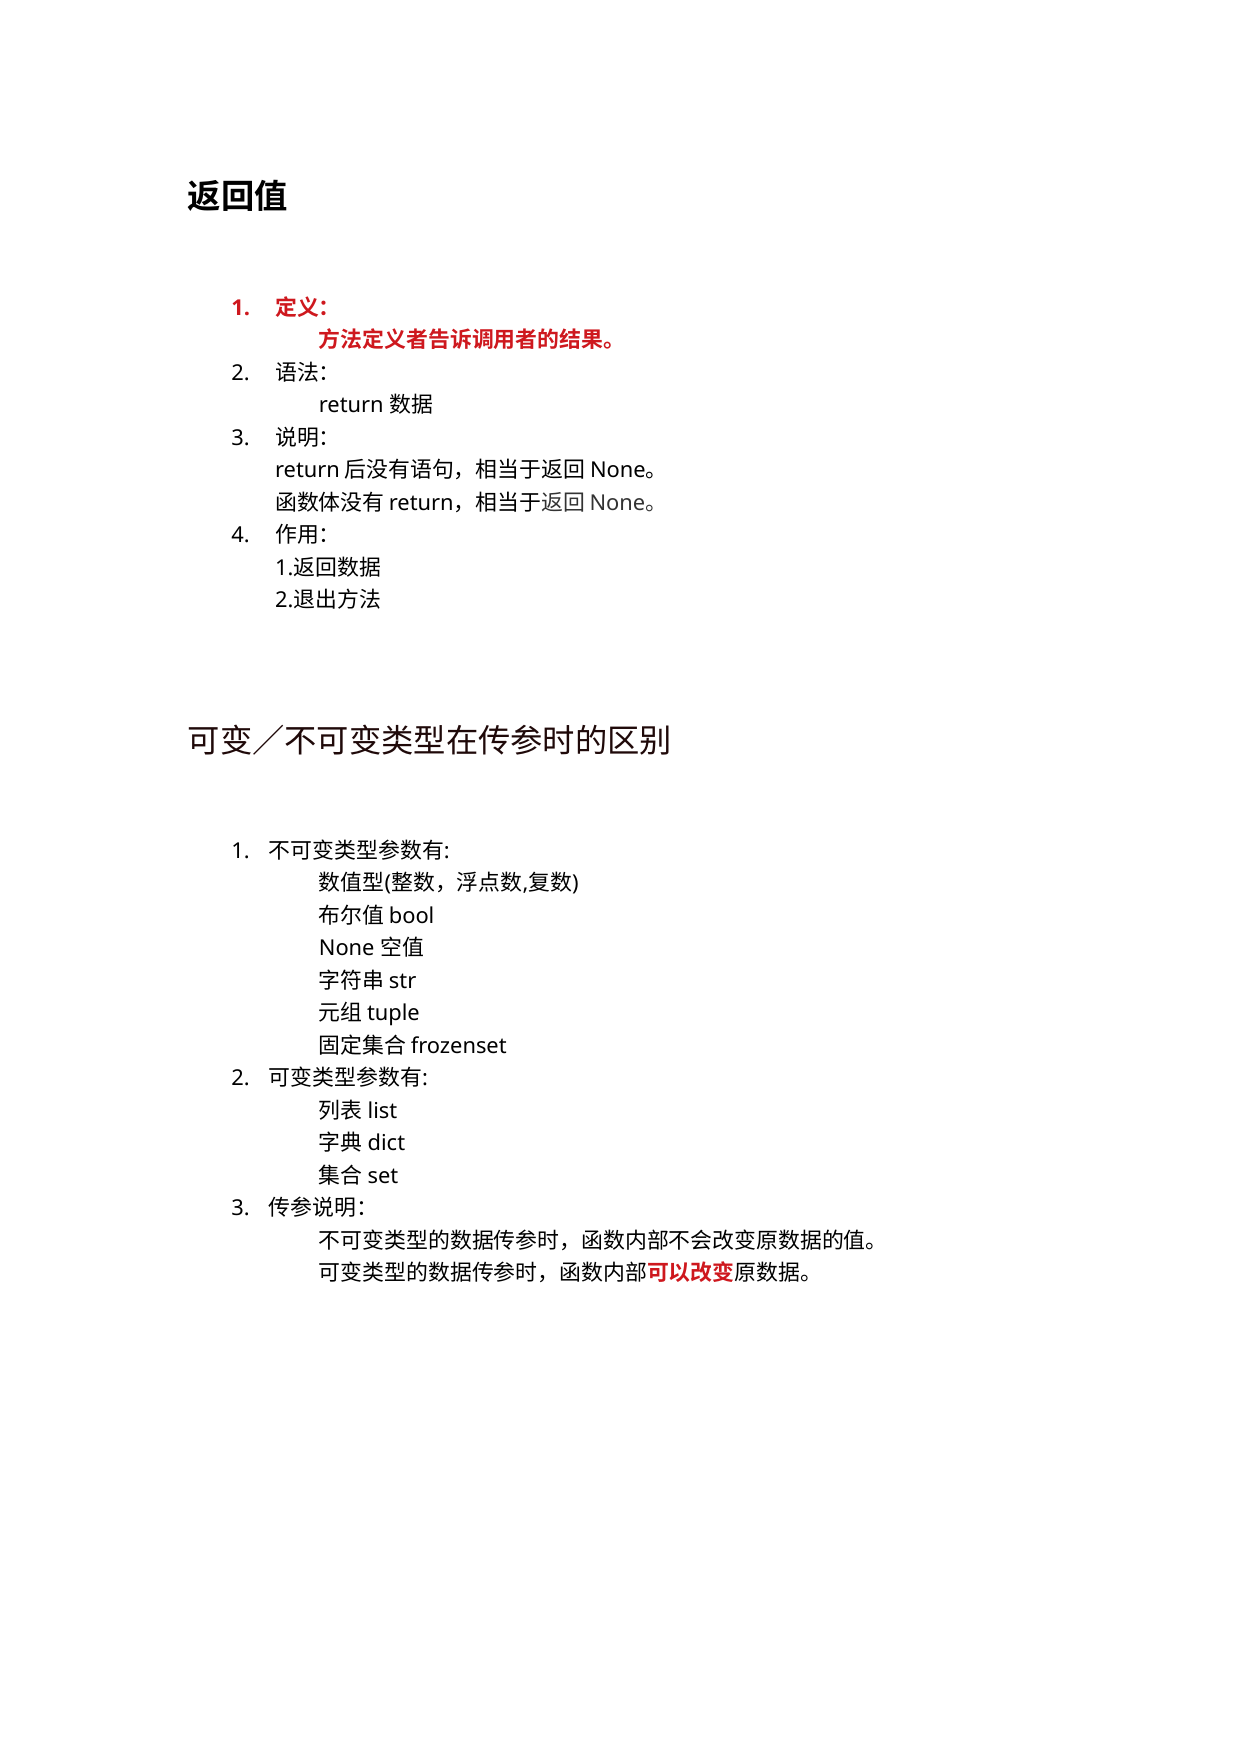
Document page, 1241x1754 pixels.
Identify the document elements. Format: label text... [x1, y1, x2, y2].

list 1.返回数据 [231, 549, 1053, 582]
subtitle 返回值 [187, 162, 1053, 227]
list 方法定义者告诉调用者的结果。 [275, 322, 1053, 354]
text 元组tuple [319, 995, 1053, 1027]
text 数值型(整数，浮点数,复数) [319, 865, 1053, 897]
text 可变类型的数据传参时，函数内部可以改变原数据。 [319, 1255, 1053, 1287]
text 集合 set [319, 1157, 1053, 1190]
text 固定集合frozenset [319, 1027, 1053, 1060]
text 列表 list [319, 1092, 1053, 1125]
subtitle 可变／不可变类型在传参时的区别 [187, 706, 1053, 771]
list 可变类型参数有: [231, 1060, 1053, 1092]
text 字典 dict [319, 1125, 1053, 1157]
list 作用： [231, 517, 1053, 549]
list 2.退出方法 [231, 582, 1053, 614]
list 定义： [231, 289, 1053, 322]
text 布尔值bool [319, 897, 1053, 930]
list 传参说明： [231, 1190, 1053, 1222]
list 函数体没有return，相当于返回None。 [231, 484, 1053, 517]
list return后没有语句，相当于返回 None。 [231, 452, 1053, 484]
list 语法： [231, 354, 1053, 387]
list 不可变类型参数有: [231, 832, 1053, 865]
list 说明： [231, 419, 1053, 452]
text return 数据 [275, 387, 1053, 419]
text 不可变类型的数据传参时，函数内部不会改变原数据的值。 [319, 1222, 1053, 1255]
text 字符串str [319, 962, 1053, 995]
text None 空值 [319, 930, 1053, 962]
